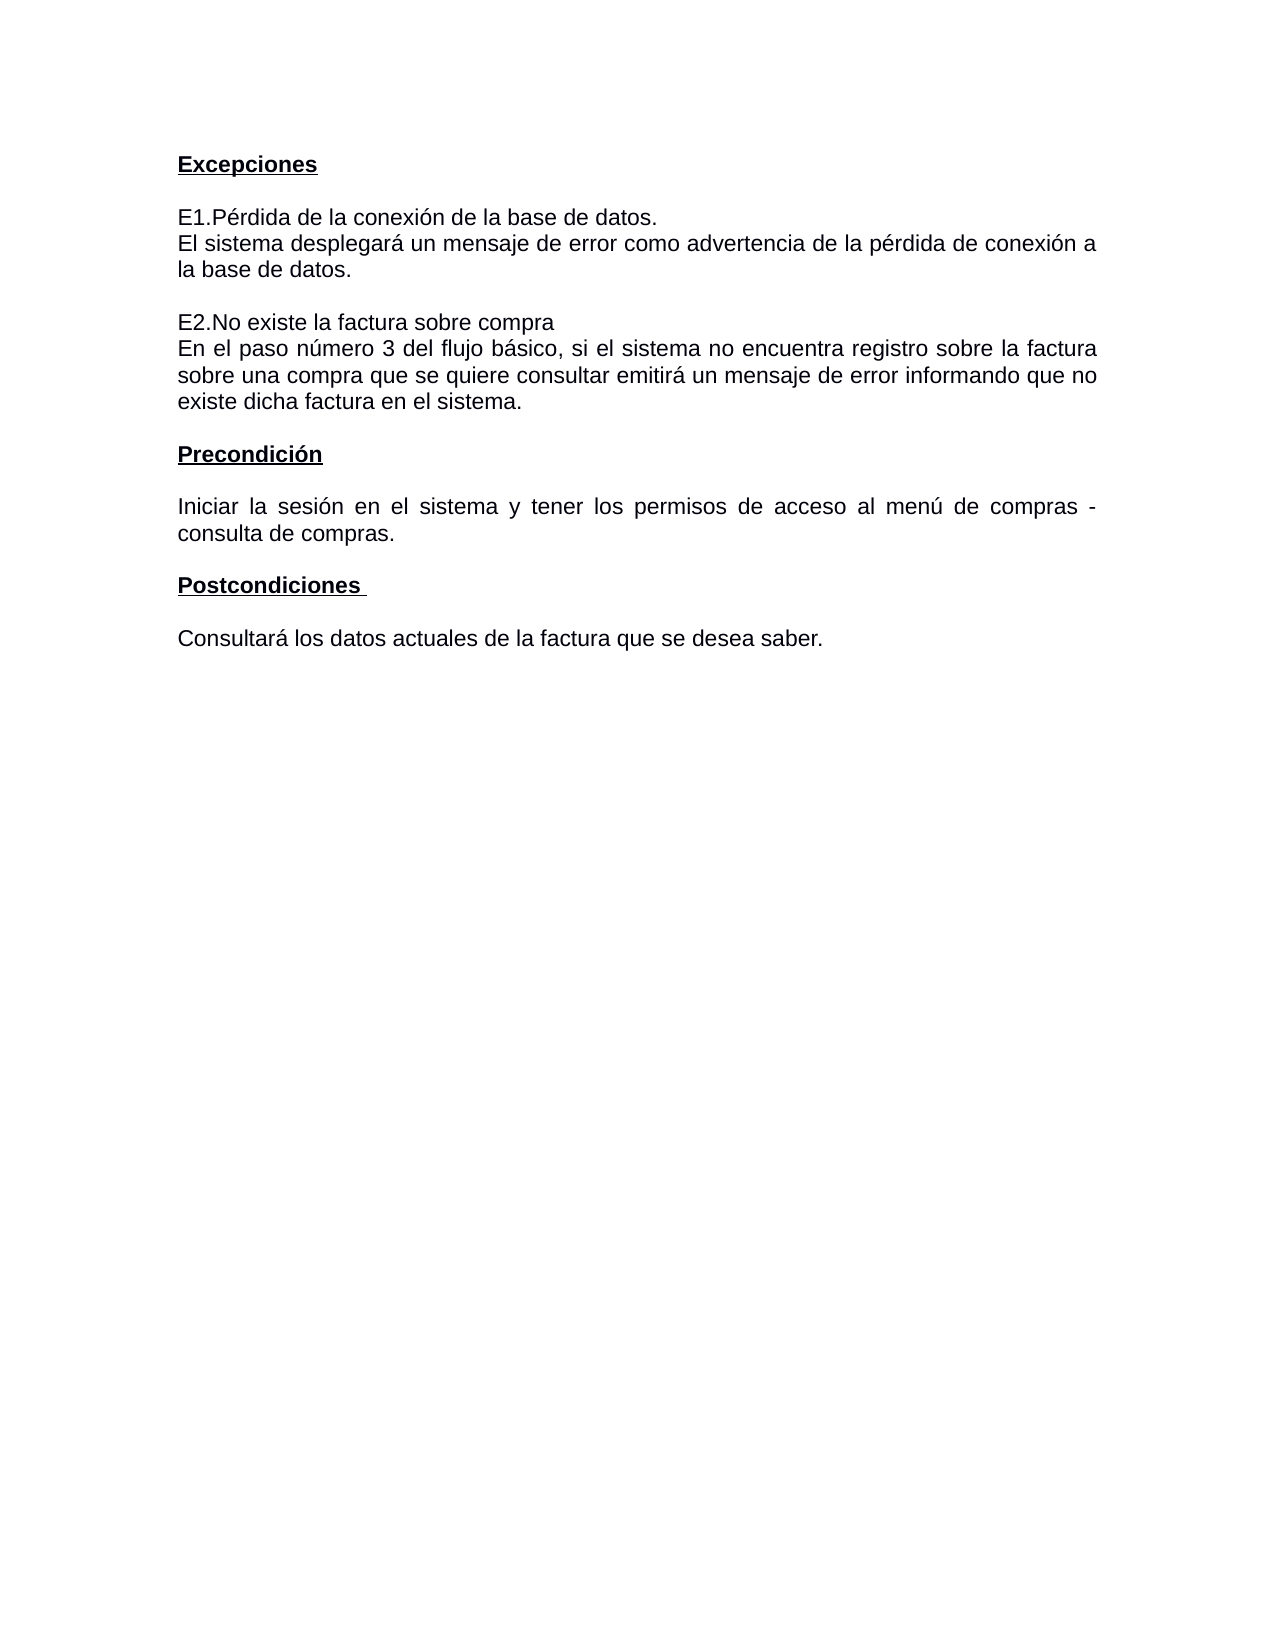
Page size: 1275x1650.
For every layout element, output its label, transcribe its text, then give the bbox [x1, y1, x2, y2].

text En el paso número 3 del flujo básico, si el sistema no encuentra registro sobre la factura sobre una compra que se quiere consultar emitirá un mensaje de error informando que no existe dicha factura en el sistema. [177, 335, 1098, 414]
text Consultará los datos actuales de la factura que se desea saber. [177, 625, 1098, 651]
text E1.Pérdida de la conexión de la base de datos. [177, 203, 1098, 230]
text Postcondiciones [177, 572, 1098, 599]
text El sistema desplegará un mensaje de error como advertencia de la pérdida de conexión a la base de datos. [177, 230, 1098, 282]
text Precondición [177, 441, 1098, 467]
text Iniciar la sesión en el sistema y tener los permisos de acceso al menú de compras -consulta de compras. [177, 493, 1098, 546]
text Excepciones [177, 151, 1098, 177]
text E2.No existe la factura sobre compra [177, 309, 1098, 335]
